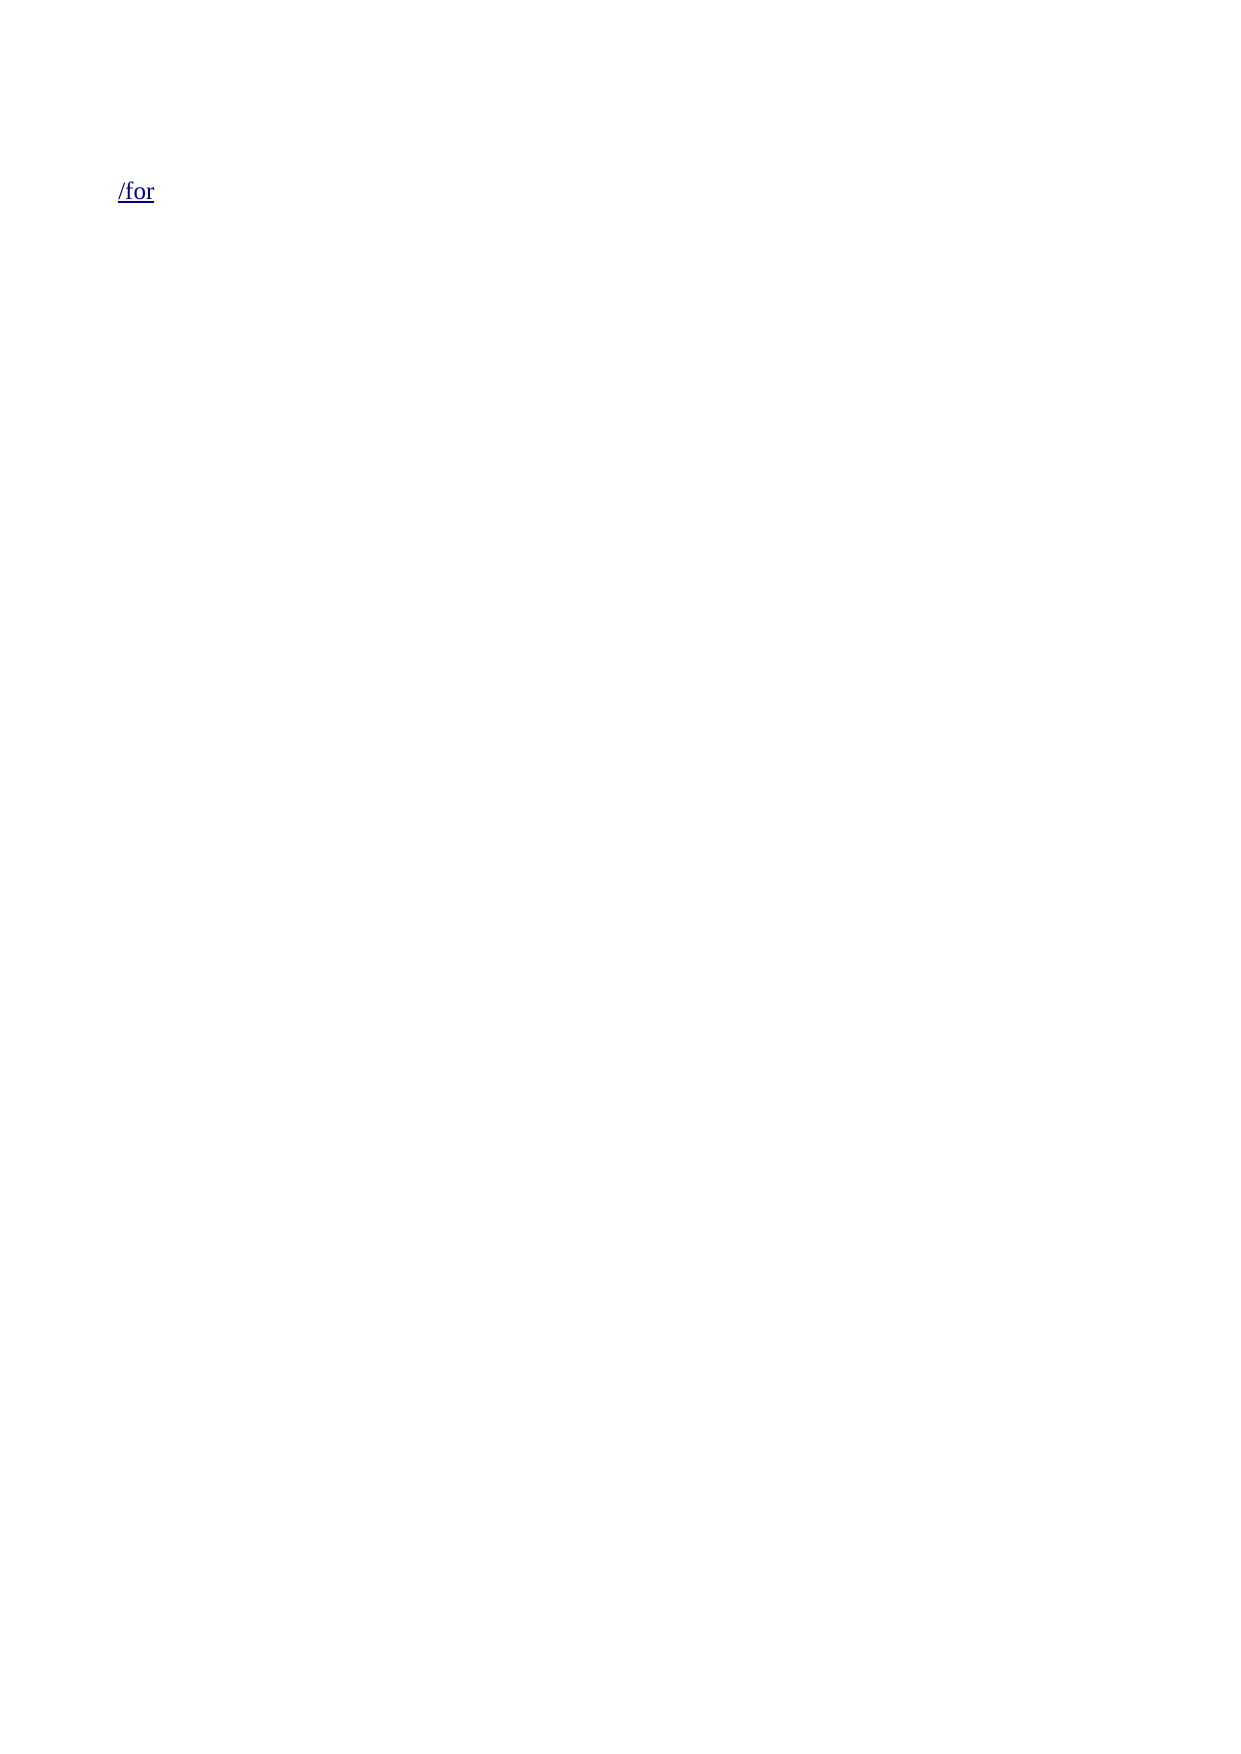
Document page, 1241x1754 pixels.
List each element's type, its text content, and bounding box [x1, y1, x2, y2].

text /for [118, 176, 1122, 205]
